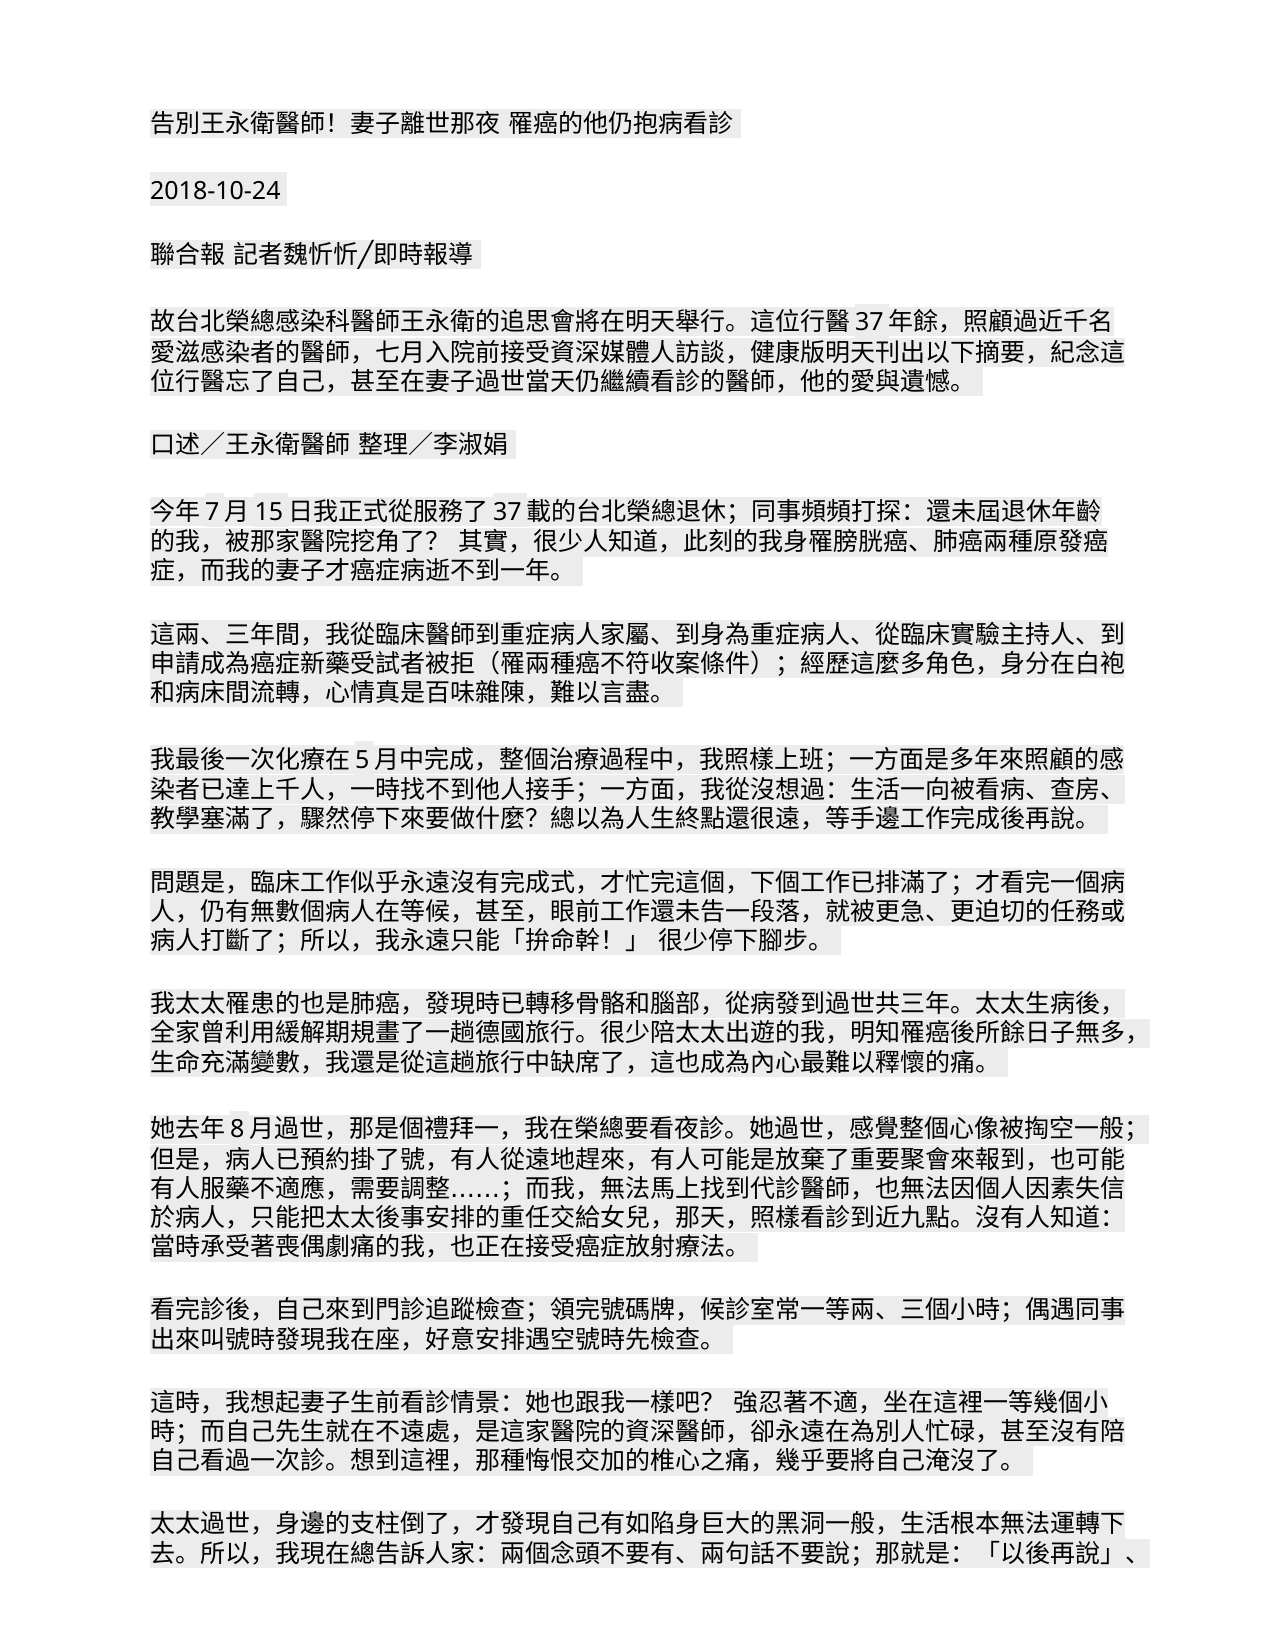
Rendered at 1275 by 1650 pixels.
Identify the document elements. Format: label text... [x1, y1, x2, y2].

text 照片請見：https://goo.gl/PBXrBY 人的好壞，寫在臉上。 善良是世界上最美好的東西。 陳真 2018. 10. 26. ================== 告別王永衛醫師！妻子離世那夜 罹癌的他仍抱病看診 2018-10-24 聯合報 記者魏忻忻╱即時報導 故台北榮總感染科醫師王永衛的追思會將在明天舉行。這位行醫37年餘，照顧過近千名愛滋感染者的醫師，七月入院前接受資深媒體人訪談，健康版明天刊出以下摘要，紀念這位行醫忘了自己，甚至在妻子過世當天仍繼續看診的醫師，他的愛與遺憾。 口述／王永衛醫師 整理／李淑娟 今年7月15日我正式從服務了37載的台北榮總退休；同事頻頻打探：還未屆退休年齡的我，被那家醫院挖角了？ 其實，很少人知道，此刻的我身罹膀胱癌、肺癌兩種原發癌症，而我的妻子才癌症病逝不到一年。 這兩、三年間，我從臨床醫師到重症病人家屬、到身為重症病人、從臨床實驗主持人、到申請成為癌症新藥受試者被拒（罹兩種癌不符收案條件）；經歷這麼多角色，身分在白袍和病床間流轉，心情真是百味雜陳，難以言盡。 我最後一次化療在5月中完成，整個治療過程中，我照樣上班；一方面是多年來照顧的感染者已達上千人，一時找不到他人接手；一方面，我從沒想過：生活一向被看病、查房、教學塞滿了，驟然停下來要做什麼？總以為人生終點還很遠，等手邊工作完成後再說。 問題是，臨床工作似乎永遠沒有完成式，才忙完這個，下個工作已排滿了；才看完一個病人，仍有無數個病人在等候，甚至，眼前工作還未告一段落，就被更急、更迫切的任務或病人打斷了；所以，我永遠只能「拚命幹！」 很少停下腳步。 我太太罹患的也是肺癌，發現時已轉移骨骼和腦部，從病發到過世共三年。太太生病後，全家曾利用緩解期規畫了一趟德國旅行。很少陪太太出遊的我，明知罹癌後所餘日子無多，生命充滿變數，我還是從這趟旅行中缺席了，這也成為內心最難以釋懷的痛。 她去年8月過世，那是個禮拜一，我在榮總要看夜診。她過世，感覺整個心像被掏空一般；但是，病人已預約掛了號，有人從遠地趕來，有人可能是放棄了重要聚會來報到，也可能有人服藥不適應，需要調整……；而我，無法馬上找到代診醫師，也無法因個人因素失信於病人，只能把太太後事安排的重任交給女兒，那天，照樣看診到近九點。沒有人知道：當時承受著喪偶劇痛的我，也正在接受癌症放射療法。 看完診後，自己來到門診追蹤檢查；領完號碼牌，候診室常一等兩、三個小時；偶遇同事出來叫號時發現我在座，好意安排遇空號時先檢查。 這時，我想起妻子生前看診情景：她也跟我一樣吧？ 強忍著不適，坐在這裡一等幾個小時；而自己先生就在不遠處，是這家醫院的資深醫師，卻永遠在為別人忙碌，甚至沒有陪自己看過一次診。想到這裡，那種悔恨交加的椎心之痛，幾乎要將自己淹沒了。 太太過世，身邊的支柱倒了，才發現自己有如陷身巨大的黑洞一般，生活根本無法運轉下去。所以，我現在總告訴人家：兩個念頭不要有、兩句話不要說；那就是：「以後再說」、「早知道…」，機緣不可能一再給我們「再來一次」的優待。 台北榮總感染科醫師王永衛的追思會將在明天舉行。這位行醫37年餘，照顧過近千名愛滋感染者的醫師，七月入院前接受資深媒體人訪談，謹以這段摘要，紀念這位行醫忘了自己，甚至在妻子過世當天仍繼續看診的醫師，他的愛與遺憾。圖／露德協會提供 [150, 75, 1125, 1568]
